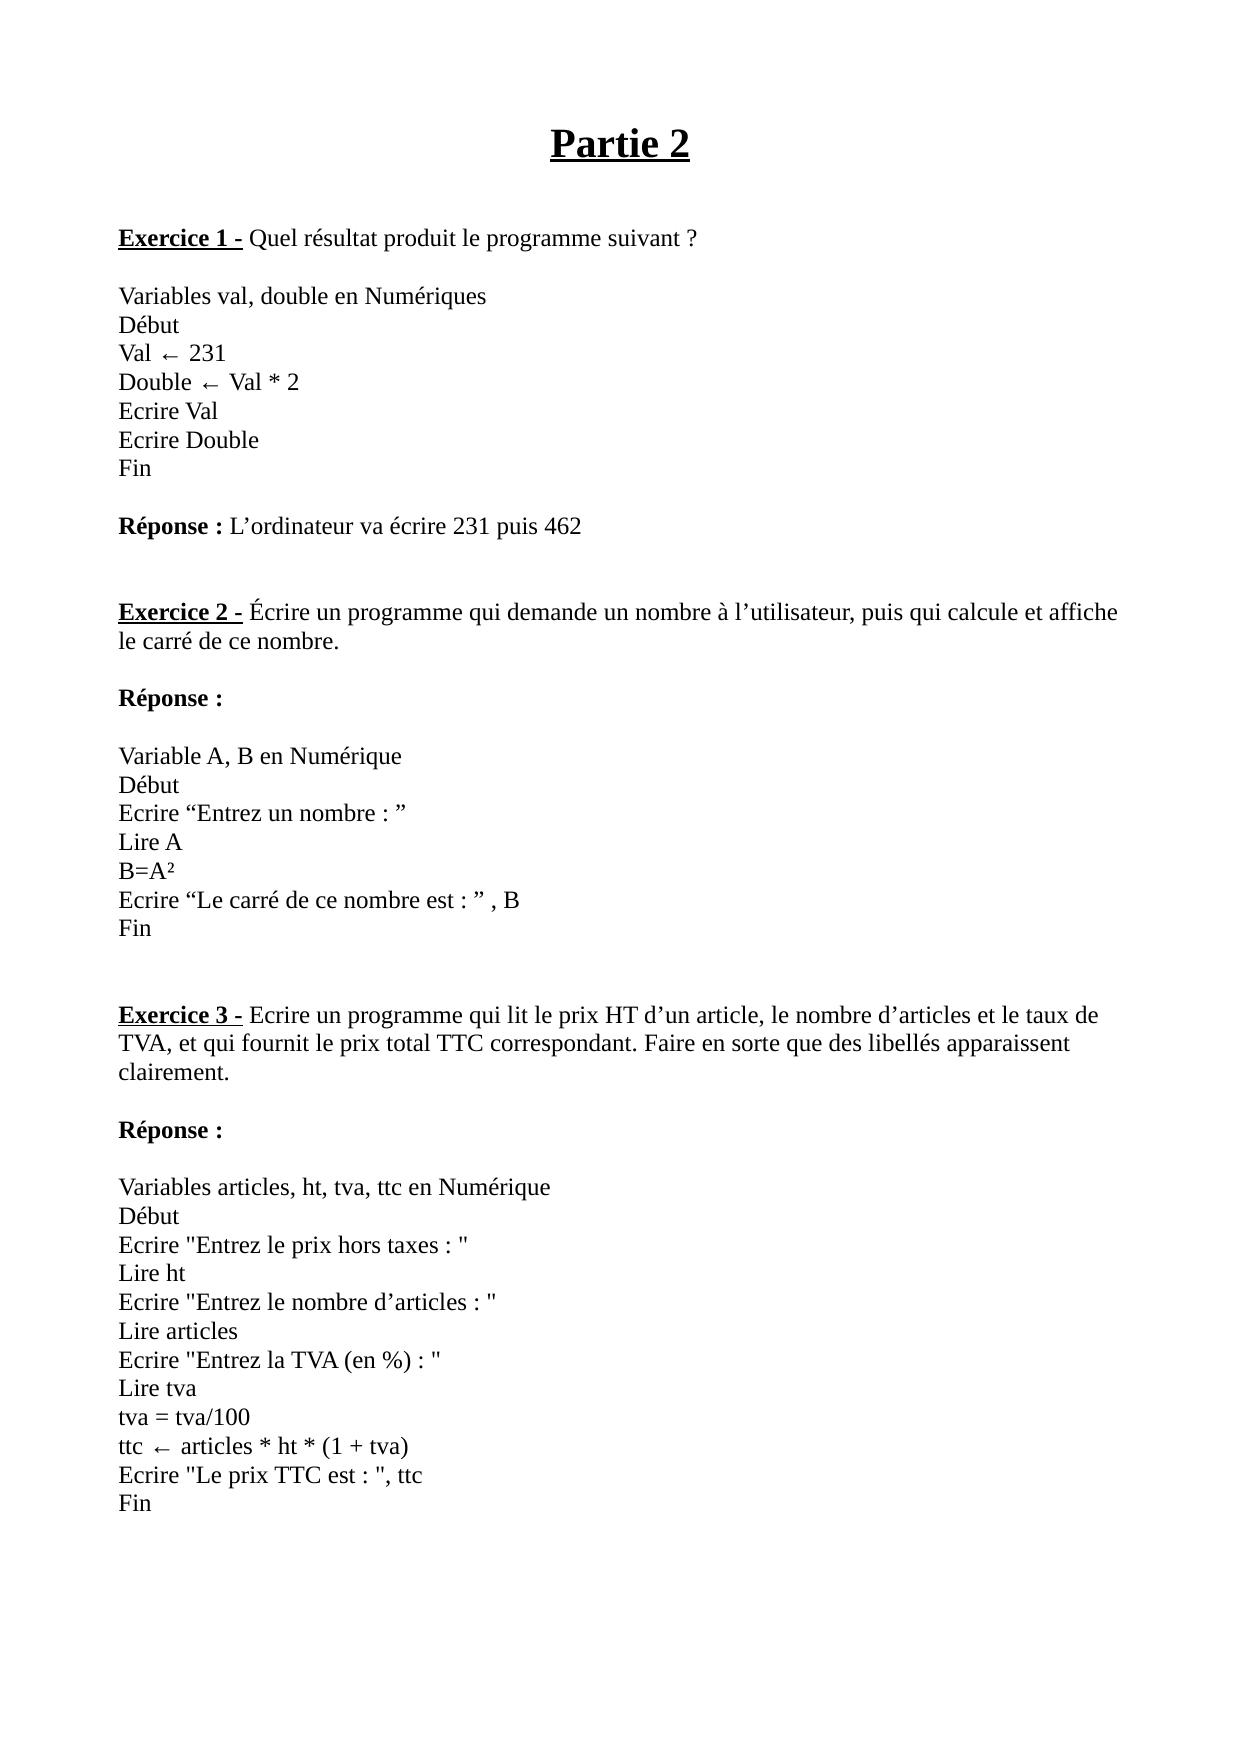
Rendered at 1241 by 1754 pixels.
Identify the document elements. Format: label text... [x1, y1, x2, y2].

text Exercice 2 - Écrire un programme qui demande un nombre à l’utilisateur, puis qui calcule et affiche le carré de ce nombre. [118, 597, 1122, 655]
text Exercice 1 - Quel résultat produit le programme suivant ? [118, 223, 1122, 252]
text Réponse : [118, 683, 1122, 712]
text Exercice 3 - Ecrire un programme qui lit le prix HT d’un article, le nombre d’articles et le taux de TVA, et qui fournit le prix total TTC correspondant. Faire en sorte que des libellés apparaissent clairement. [118, 1000, 1122, 1086]
text Variable A, B en Numérique [118, 741, 1122, 770]
text Variables val, double en Numériques [118, 281, 1122, 310]
text Ecrire Val [118, 396, 1122, 425]
text Variables articles, ht, tva, ttc en Numérique Début Ecrire "Entrez le prix hors taxes : " Lire ht Ecrire "Entrez le nombre d’articles : " Lire articles Ecrire "Entrez la TVA (en %) : " Lire tva [118, 1172, 1122, 1402]
text Lire A [118, 827, 1122, 856]
text Début [118, 770, 1122, 798]
text Val ← 231 [118, 338, 1122, 367]
text Fin [118, 453, 1122, 482]
text Début [118, 310, 1122, 338]
text tva = tva/100 ttc ← articles * ht * (1 + tva) Ecrire "Le prix TTC est : ", ttc Fin [118, 1402, 1122, 1517]
text Double ← Val * 2 [118, 367, 1122, 396]
text B=A² [118, 856, 1122, 885]
text Ecrire “Le carré de ce nombre est : ” , B [118, 885, 1122, 913]
text Réponse : L’ordinateur va écrire 231 puis 462 [118, 511, 1122, 540]
text Fin [118, 913, 1122, 942]
text Réponse : [118, 1115, 1122, 1143]
text Partie 2 [118, 118, 1122, 166]
text Ecrire “Entrez un nombre : ” [118, 798, 1122, 827]
text Ecrire Double [118, 425, 1122, 453]
